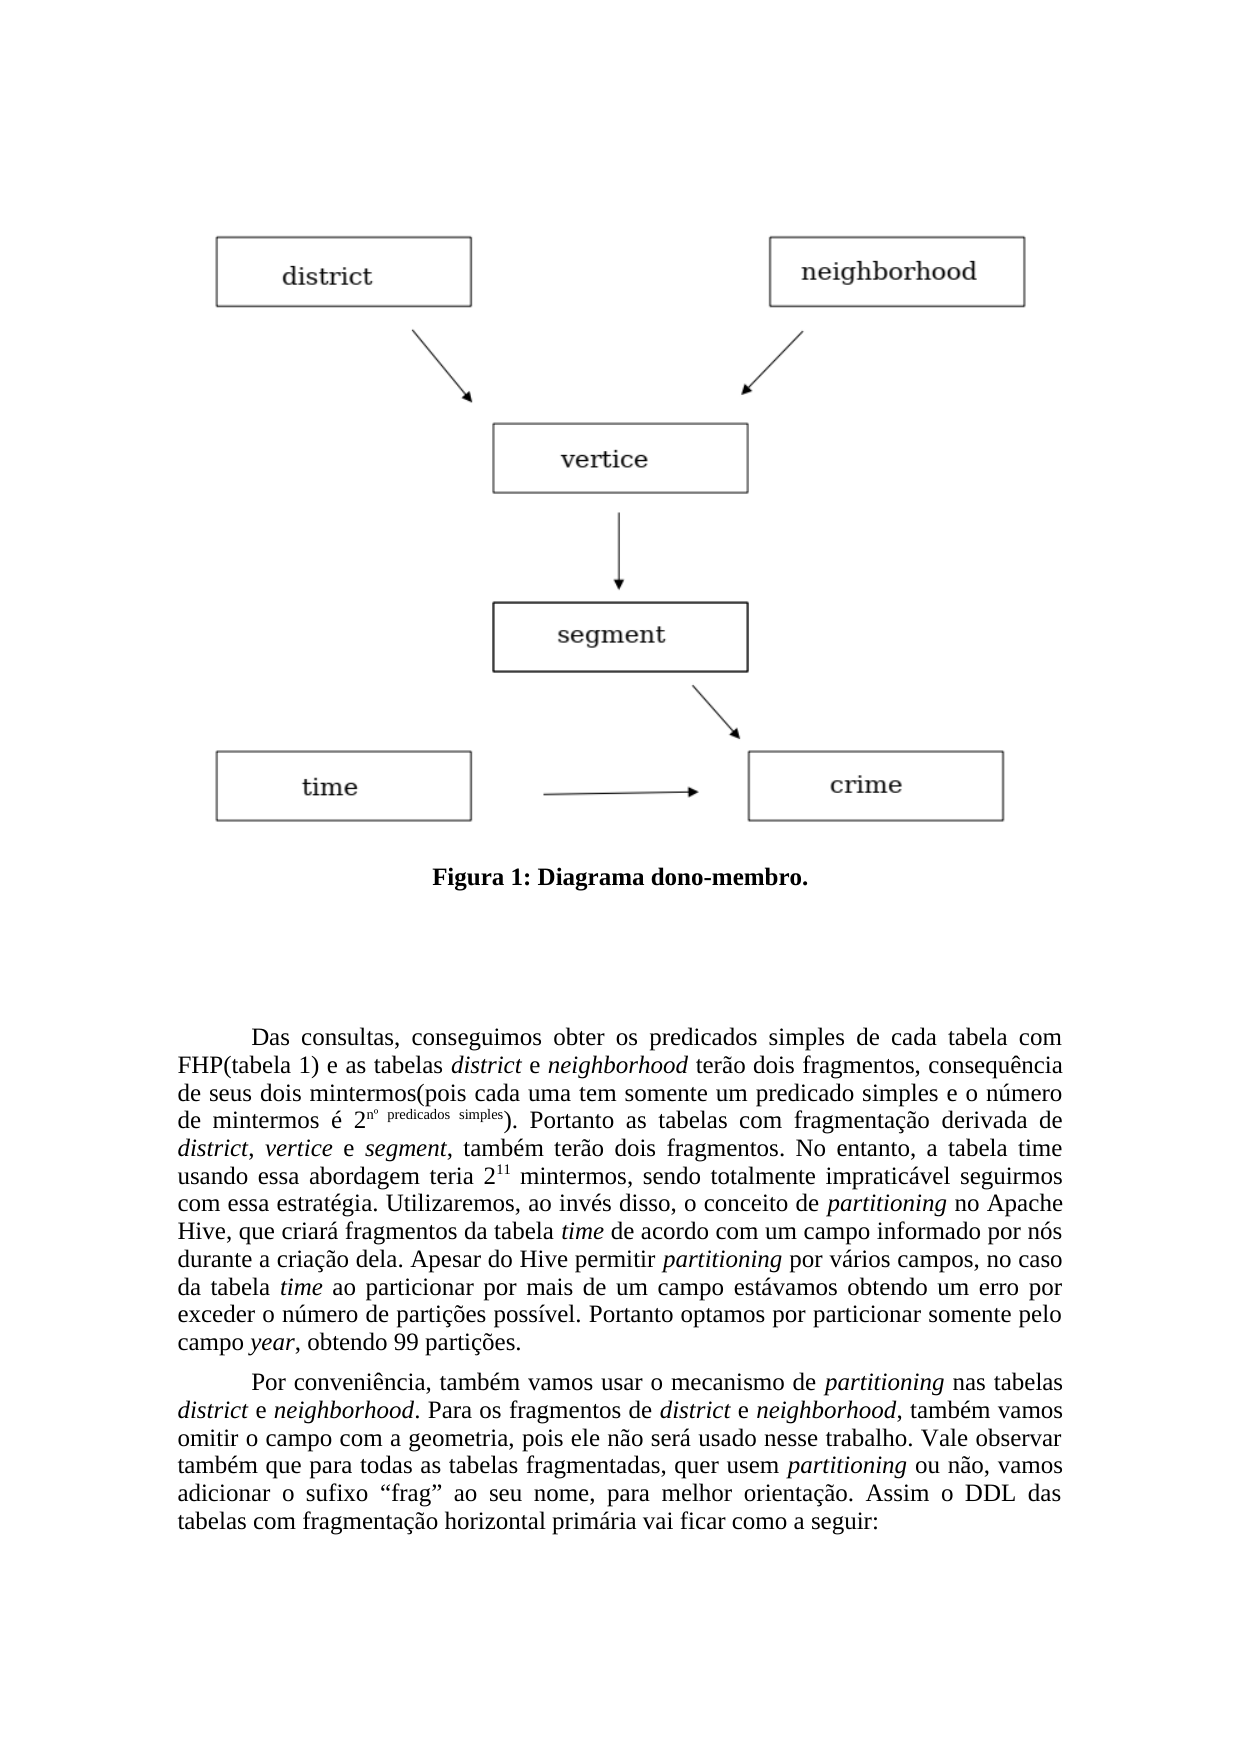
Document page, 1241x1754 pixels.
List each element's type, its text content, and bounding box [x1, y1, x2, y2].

text Figura 1: Diagrama dono-membro. [177, 207, 1063, 891]
text Das consultas, conseguimos obter os predicados simples de cada tabela com FHP(tabela 1) e as tabelas district e neighborhood terão dois fragmentos, consequência de seus dois mintermos(pois cada uma tem somente um predicado simples e o número de mintermos é 2nº predicados simples). Portanto as tabelas com fragmentação derivada de district, vertice e segment, também terão dois fragmentos. No entanto, a tabela time usando essa abordagem teria 211 mintermos, sendo totalmente impraticável seguirmos com essa estratégia. Utilizaremos, ao invés disso, o conceito de partitioning no Apache Hive, que criará fragmentos da tabela time de acordo com um campo informado por nós durante a criação dela. Apesar do Hive permitir partitioning por vários campos, no caso da tabela time ao particionar por mais de um campo estávamos obtendo um erro por exceder o número de partições possível. Portanto optamos por particionar somente pelo campo year, obtendo 99 partições. [177, 1023, 1063, 1356]
text Por conveniência, também vamos usar o mecanismo de partitioning nas tabelas district e neighborhood. Para os fragmentos de district e neighborhood, também vamos omitir o campo com a geometria, pois ele não será usado nesse trabalho. Vale observar também que para todas as tabelas fragmentadas, quer usem partitioning ou não, vamos adicionar o sufixo “frag” ao seu nome, para melhor orientação. Assim o DDL das tabelas com fragmentação horizontal primária vai ficar como a seguir: [177, 1368, 1063, 1534]
picture [188, 206, 1052, 863]
